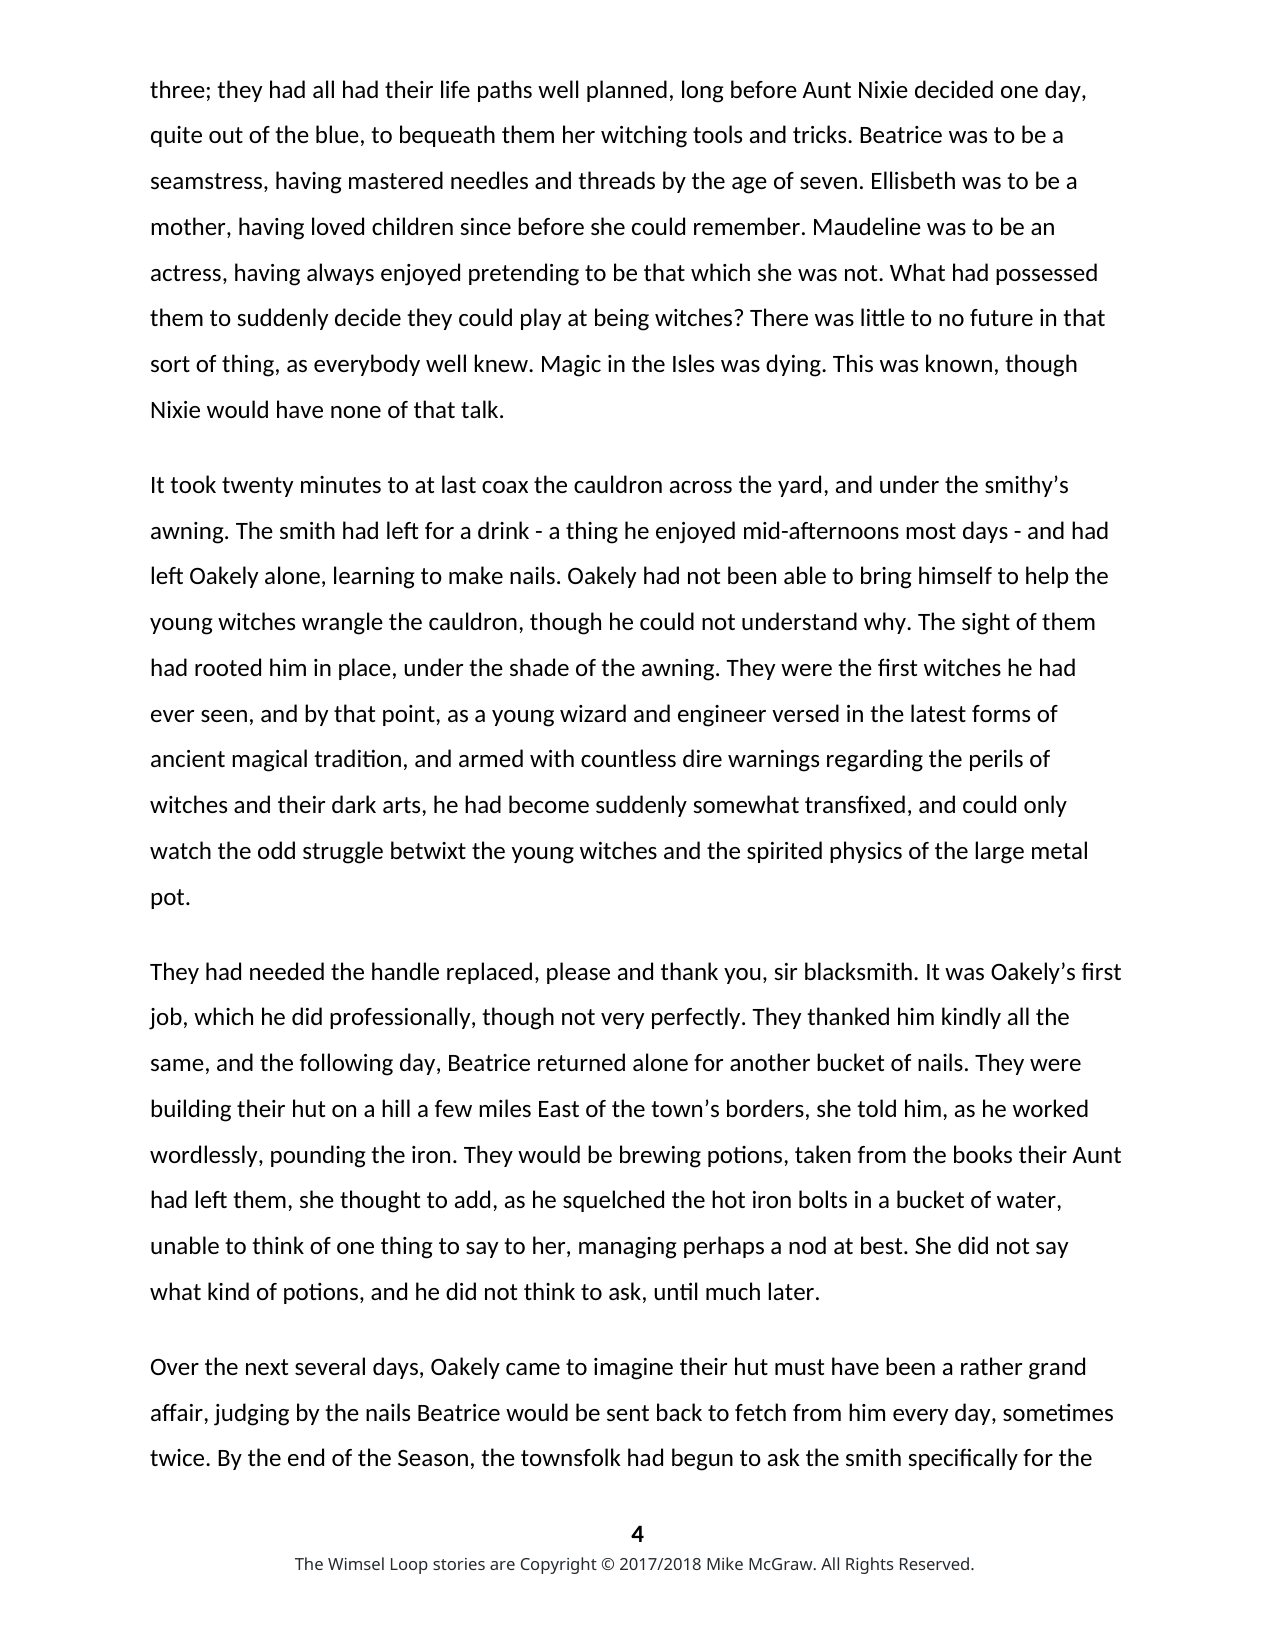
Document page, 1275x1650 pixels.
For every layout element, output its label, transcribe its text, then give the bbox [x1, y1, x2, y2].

text It took twenty minutes to at last coax the cauldron across the yard, and under the smithy’s awning. The smith had left for a drink - a thing he enjoyed mid-afternoons most days - and had left Oakely alone, learning to make nails. Oakely had not been able to bring himself to help the young witches wrangle the cauldron, though he could not understand why. The sight of them had rooted him in place, under the shade of the awning. They were the first witches he had ever seen, and by that point, as a young wizard and engineer versed in the latest forms of ancient magical tradition, and armed with countless dire warnings regarding the perils of witches and their dark arts, he had become suddenly somewhat transfixed, and could only watch the odd struggle betwixt the young witches and the spirited physics of the large metal pot. [150, 469, 1125, 911]
text Over the next several days, Oakely came to imagine their hut must have been a rather grand affair, judging by the nails Beatrice would be sent back to fetch from him every day, sometimes twice. By the end of the Season, the townsfolk had begun to ask the smith specifically for the [150, 1351, 1125, 1473]
text They had needed the handle replaced, please and thank you, sir blacksmith. It was Oakely’s first job, which he did professionally, though not very perfectly. They thanked him kindly all the same, and the following day, Beatrice returned alone for another bucket of nails. They were building their hut on a hill a few miles East of the town’s borders, she told him, as he worked wordlessly, pounding the iron. They would be brewing potions, taken from the books their Aunt had left them, she thought to add, as he squelched the hot iron bolts in a bucket of water, unable to think of one thing to say to her, managing perhaps a nod at best. She did not say what kind of potions, and he did not think to ask, until much later. [150, 956, 1125, 1306]
text three; they had all had their life paths well planned, long before Aunt Nixie decided one day, quite out of the blue, to bequeath them her witching tools and tricks. Beatrice was to be a seamstress, having mastered needles and threads by the age of seven. Ellisbeth was to be a mother, having loved children since before she could remember. Maudeline was to be an actress, having always enjoyed pretending to be that which she was not. What had possessed them to suddenly decide they could play at being witches? There was little to no future in that sort of thing, as everybody well knew. Magic in the Isles was dying. This was known, though Nixie would have none of that talk. [150, 74, 1125, 424]
